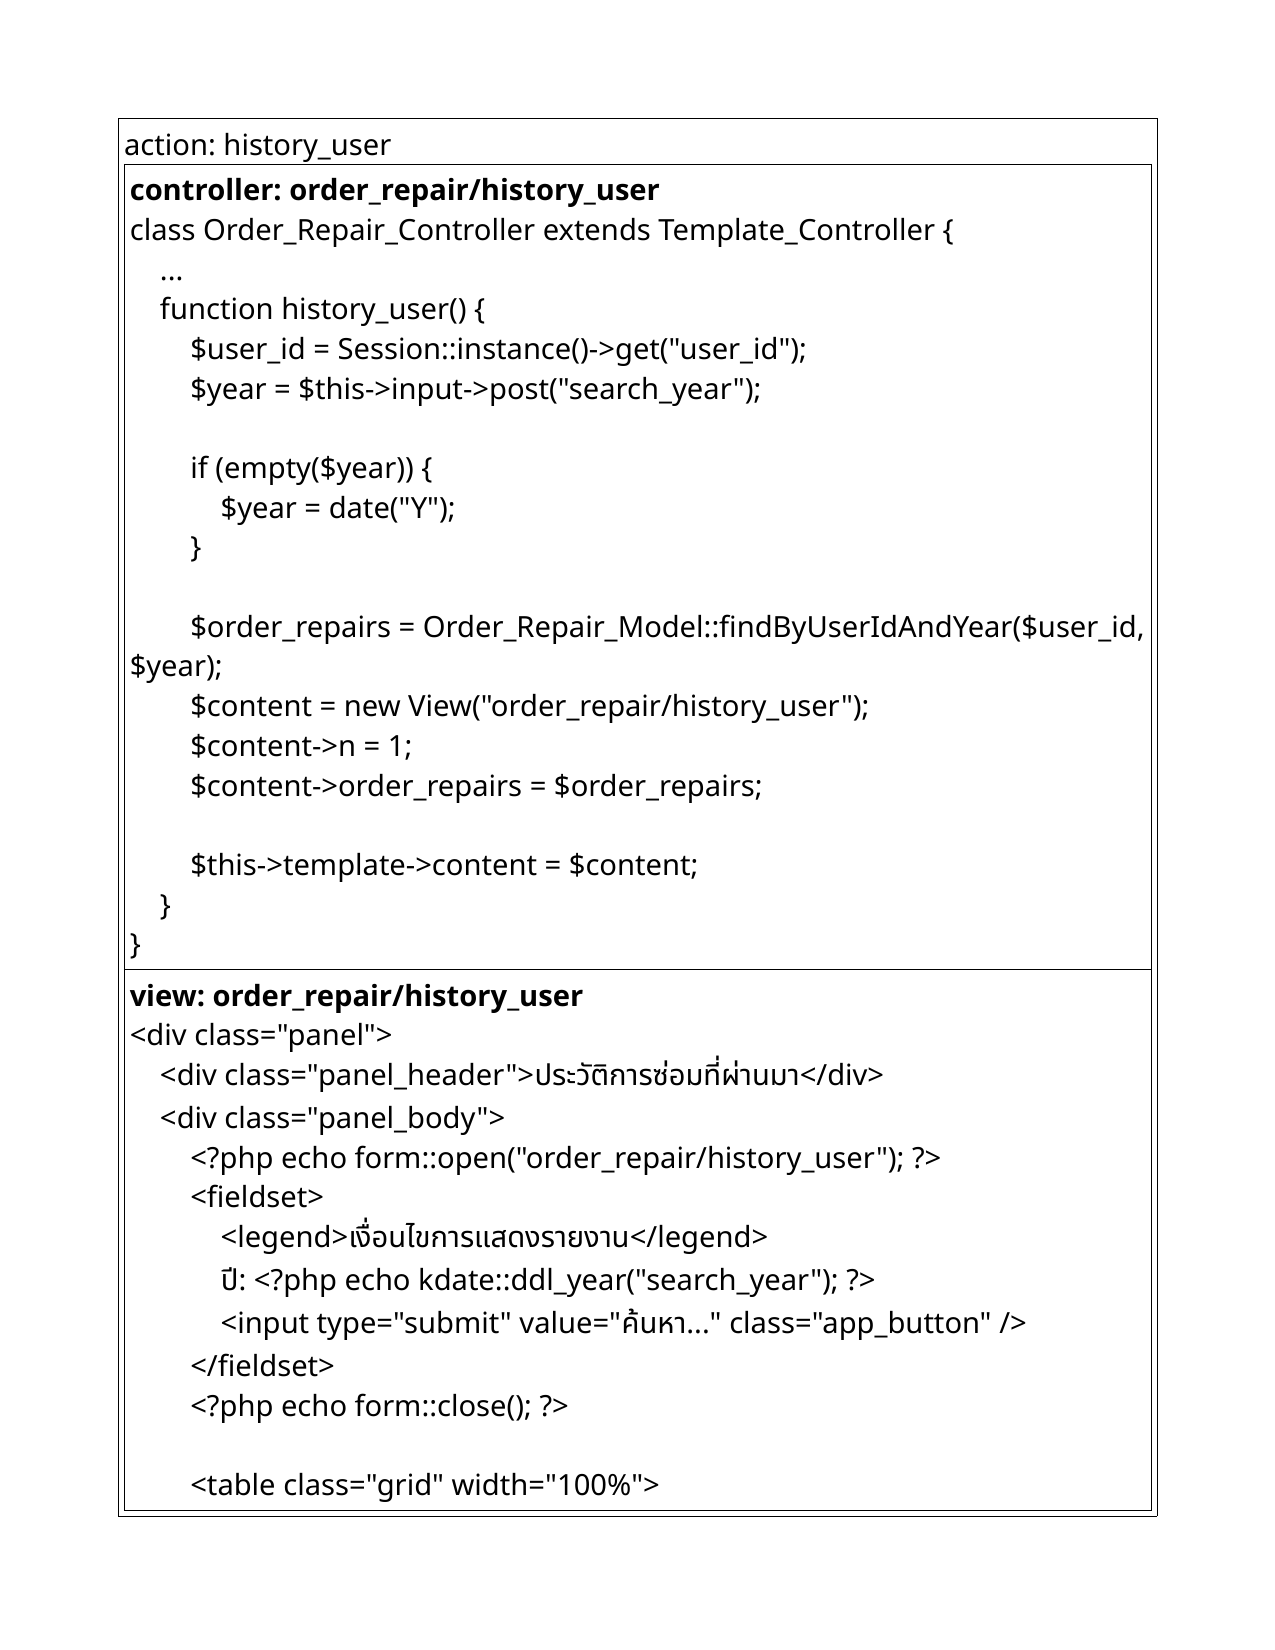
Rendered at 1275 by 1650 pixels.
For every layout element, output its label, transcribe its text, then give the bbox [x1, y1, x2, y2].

table_header controller: order_repair/history_user class Order_Repair_Controller extends Template_Controller { ... function history_user() { $user_id = Session::instance()->get("user_id"); $year = $this->input->post("search_year"); if (empty($year)) { $year = date("Y"); } $order_repairs = Order_Repair_Model::findByUserIdAndYear($user_id, $year); $content = new View("order_repair/history_user"); $content->n = 1; $content->order_repairs = $order_repairs; $this->template->content = $content; } } [125, 165, 1151, 969]
table_cell view: order_repair/history_user <div class="panel"> <div class="panel_header">ประวัติการซ่อมที่ผ่านมา</div> <div class="panel_body"> <?php echo form::open("order_repair/history_user"); ?> <fieldset> <legend>เงื่อนไขการแสดงรายงาน</legend> ปี: <?php echo kdate::ddl_year("search_year"); ?> <input type="submit" value="ค้นหา..." class="app_button" /> </fieldset> <?php echo form::close(); ?> <table class="grid" width="100%"> [125, 970, 1151, 1510]
table_cell action: history_user [119, 119, 1157, 1516]
